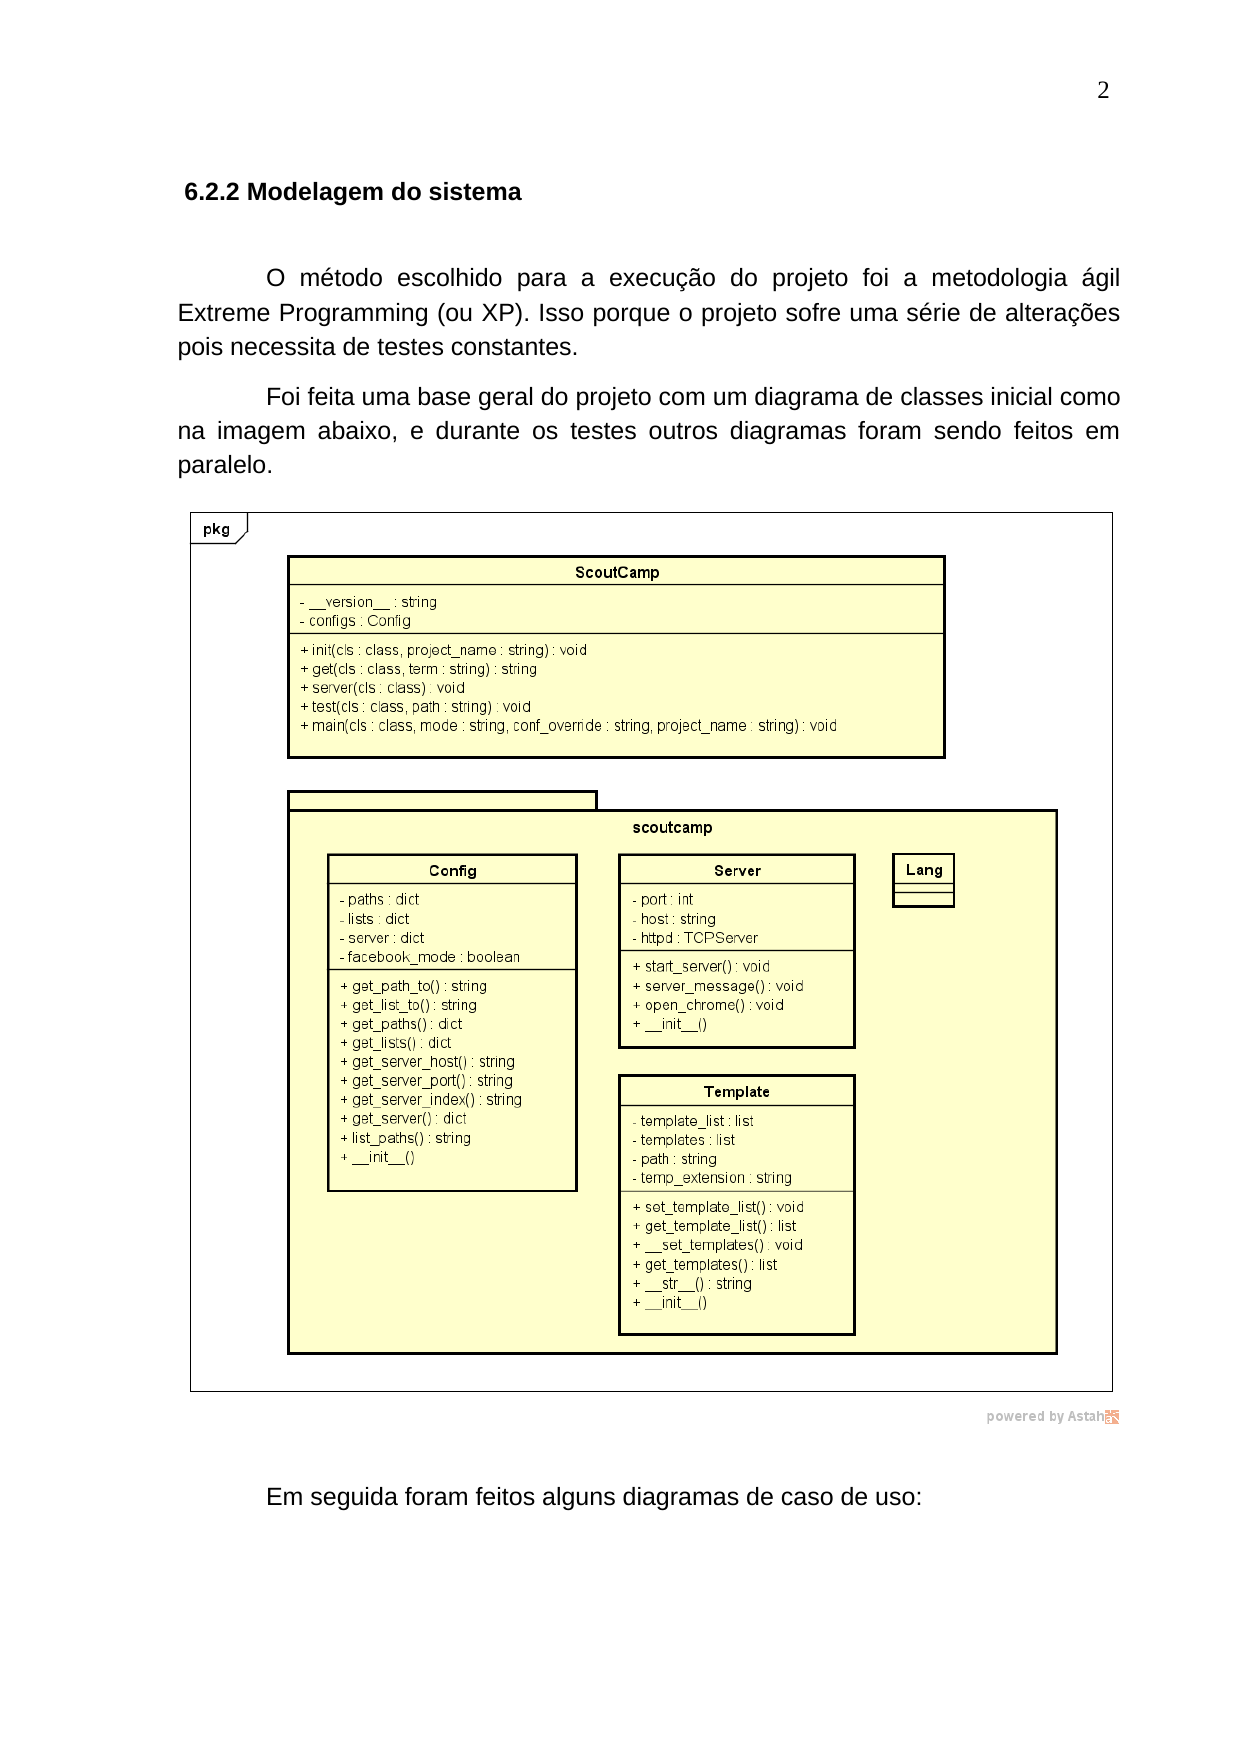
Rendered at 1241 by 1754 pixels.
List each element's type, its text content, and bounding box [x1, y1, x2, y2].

subtitle Modelagem do sistema [177, 177, 1122, 206]
picture [177, 499, 1123, 1428]
text Foi feita uma base geral do projeto com um diagrama de classes inicial como na imagem abaixo, e durante os testes outros diagramas foram sendo feitos em paralelo. [177, 381, 1122, 479]
text O método escolhido para a execução do projeto foi a metodologia ágil Extreme Programming (ou XP). Isso porque o projeto sofre uma série de alterações pois necessita de testes constantes. [177, 263, 1122, 361]
text Em seguida foram feitos alguns diagramas de caso de uso: [177, 1482, 1122, 1511]
